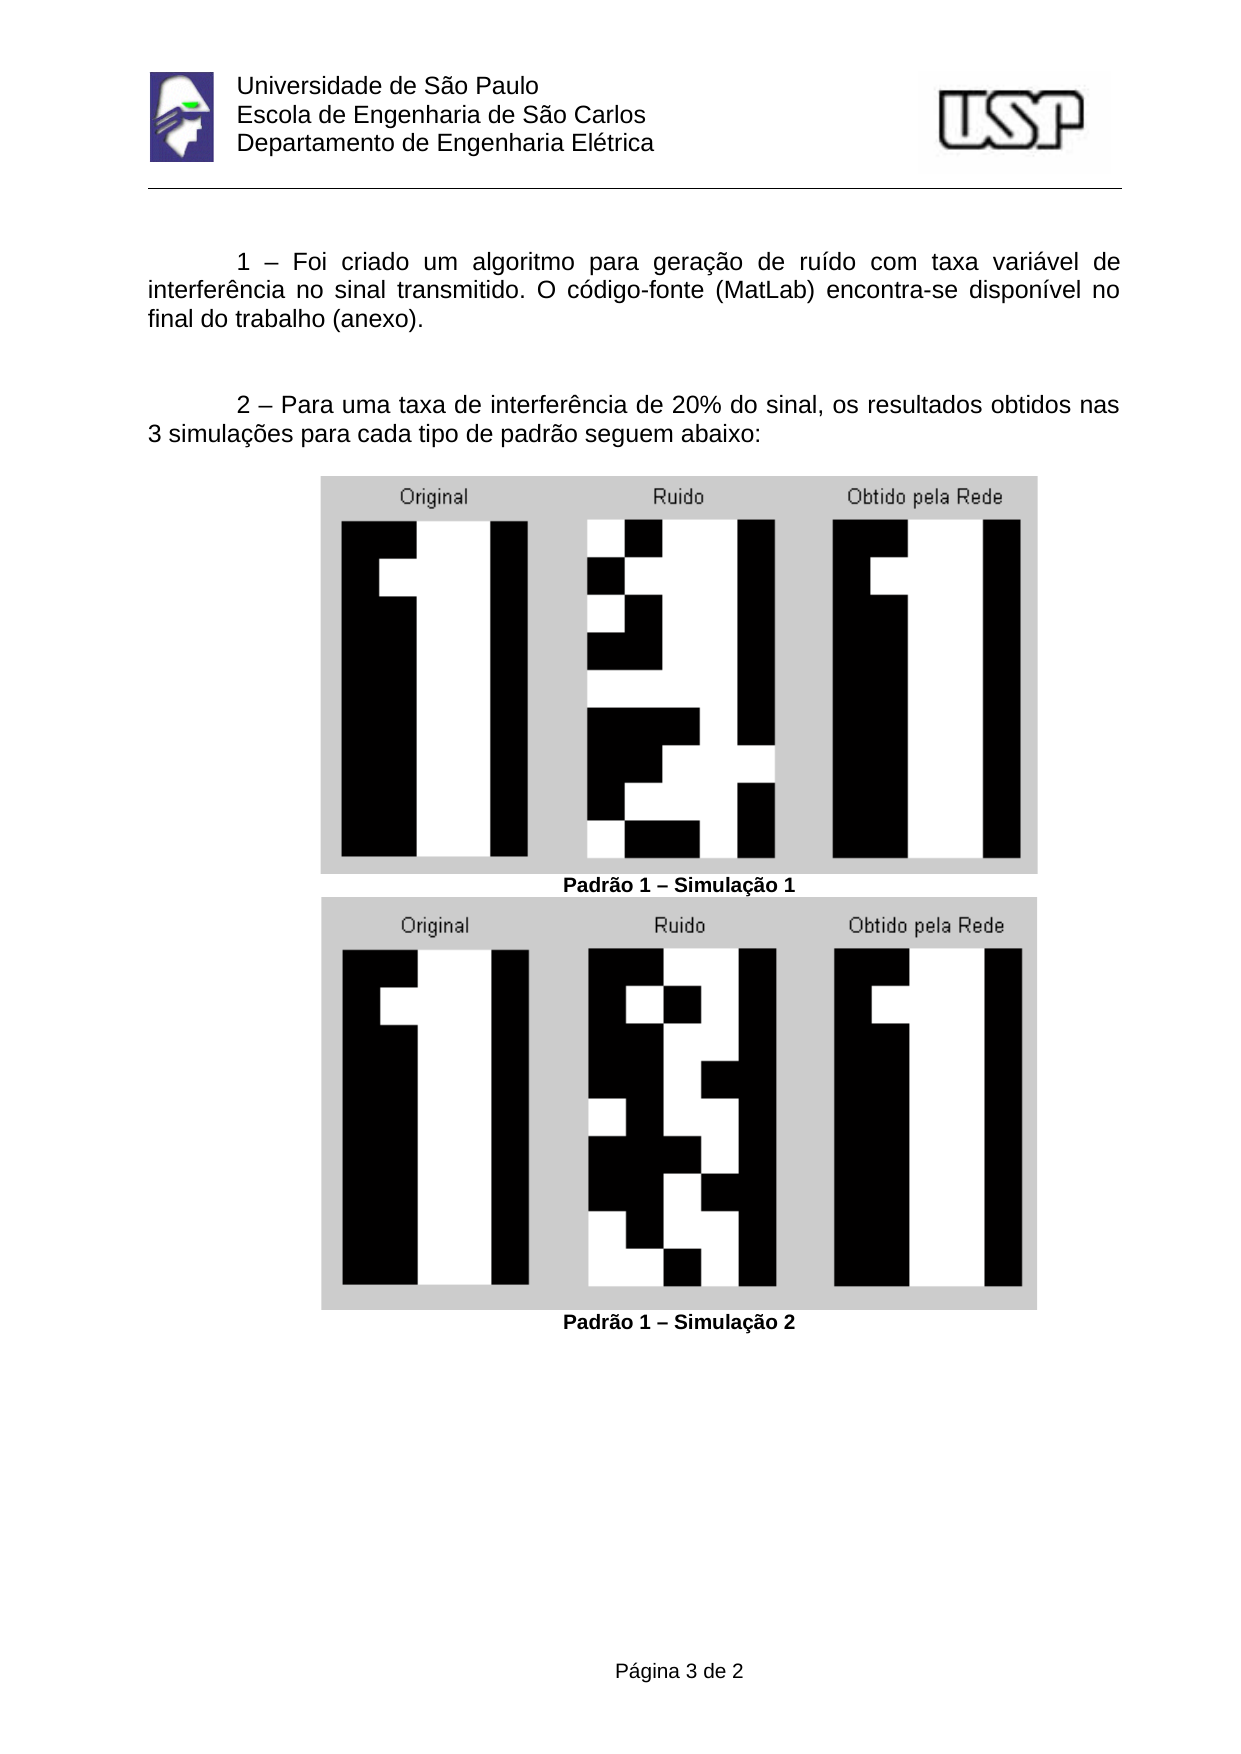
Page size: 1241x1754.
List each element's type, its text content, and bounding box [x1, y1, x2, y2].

picture [918, 71, 1112, 175]
text 1 – Foi criado um algoritmo para geração de ruído com taxa variável de interferência no sinal transmitido. O código-fonte (MatLab) encontra-se disponível no final do trabalho (anexo). [148, 246, 1122, 333]
text 2 – Para uma taxa de interferência de 20% do sinal, os resultados obtidos nas 3 simulações para cada tipo de padrão seguem abaixo: [148, 390, 1122, 448]
picture [149, 72, 214, 162]
picture [320, 476, 1038, 874]
table_header Padrão 1 – Simulação 1 [148, 476, 1122, 897]
table_cell Padrão 1 – Simulação 2 [148, 897, 1122, 1358]
table_cell [148, 1358, 1122, 1386]
picture [321, 897, 1038, 1310]
